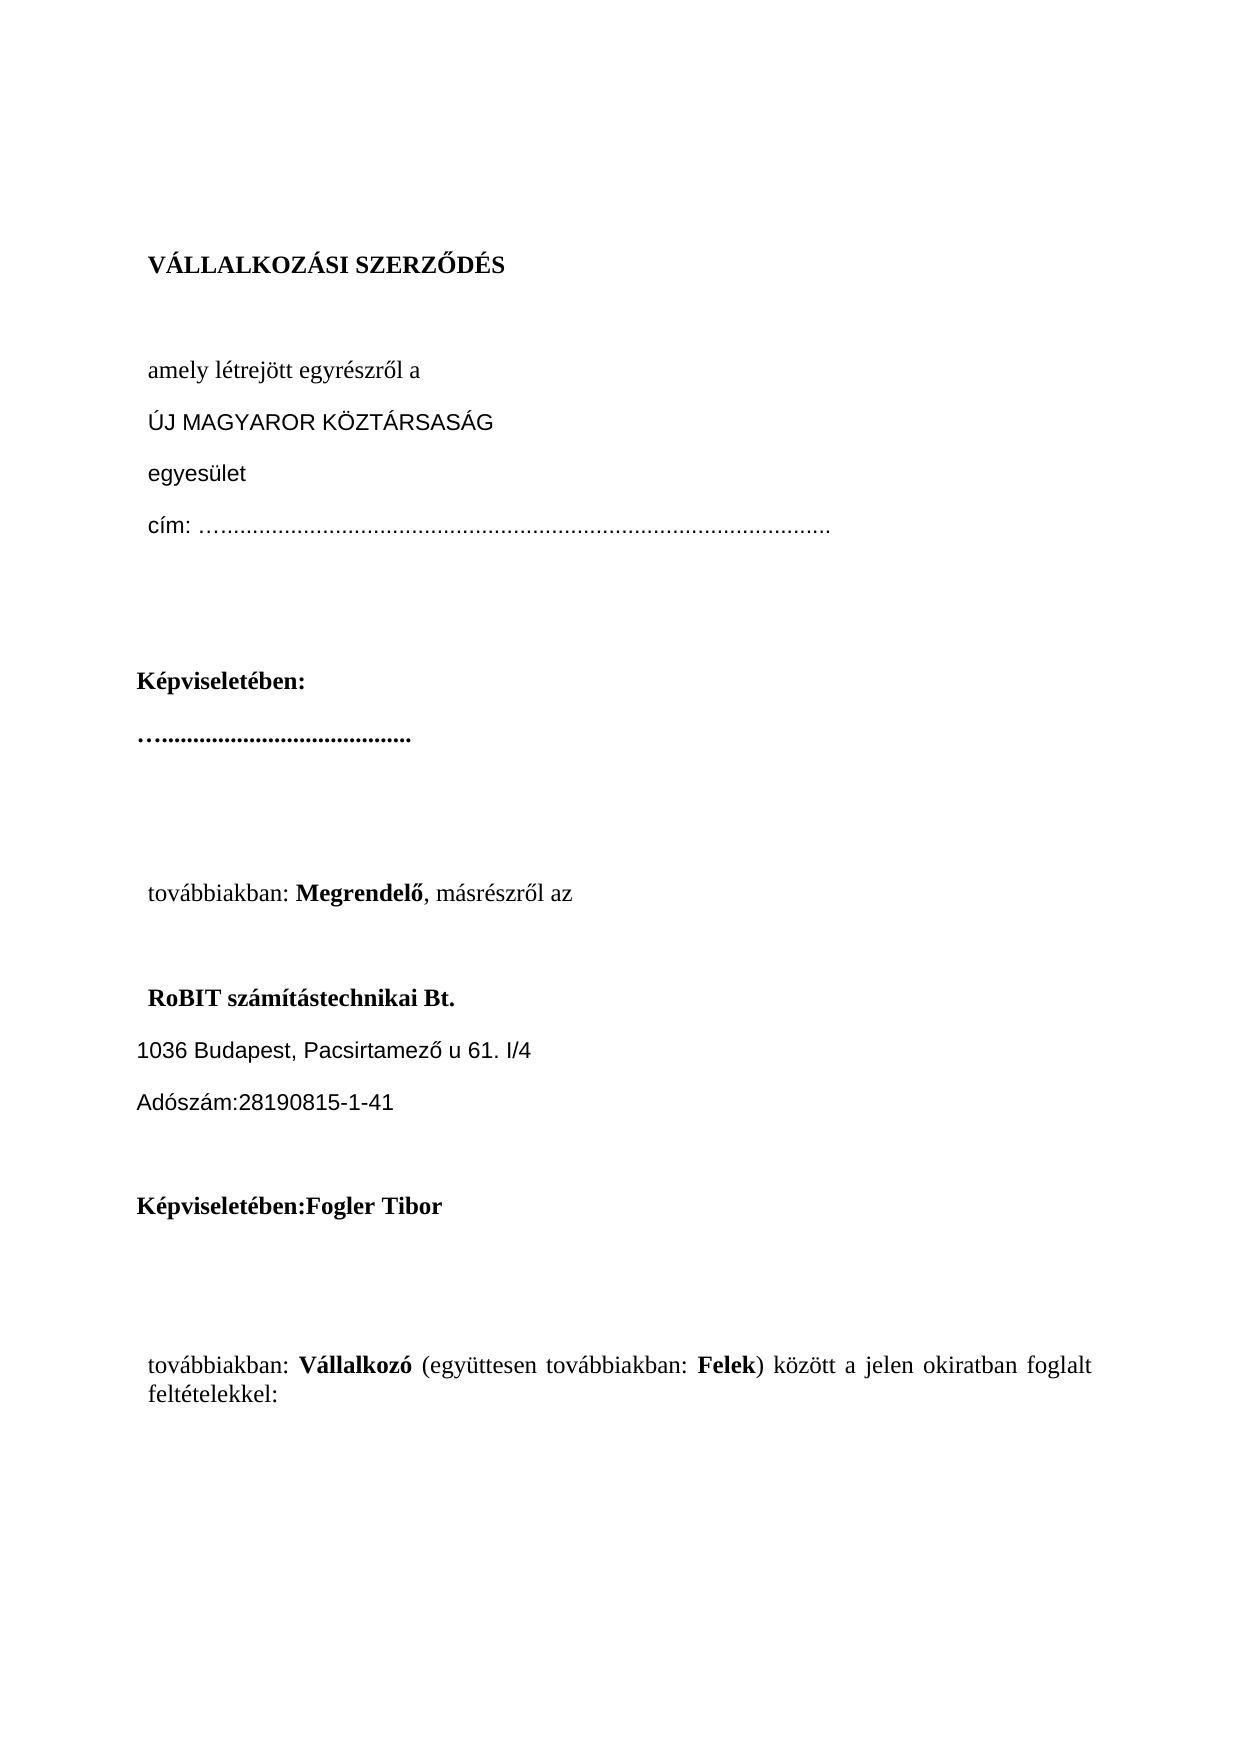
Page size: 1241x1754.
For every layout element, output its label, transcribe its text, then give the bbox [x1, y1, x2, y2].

text cím: …................................................................................................ [148, 512, 1093, 538]
text VÁLLALKOZÁSI SZERZŐDÉS [148, 250, 1093, 279]
text továbbiakban: Vállalkozó (együttesen továbbiakban: Felek) között a jelen okiratban foglalt feltételekkel: [148, 1350, 1093, 1408]
text ÚJ MAGYAROR KÖZTÁRSASÁG [148, 409, 1093, 435]
text továbbiakban: Megrendelő, másrészről az [148, 878, 1093, 907]
table_cell Képviseletében: …........................................ [125, 666, 477, 827]
table_header 1036 Budapest, Pacsirtamező u 61. I/4 Adószám:28190815-1-41 [125, 1037, 573, 1191]
text egyesület [148, 460, 1093, 487]
text RoBIT számítástechnikai Bt. [148, 983, 1093, 1012]
text amely létrejött egyrészről a [148, 355, 1093, 384]
table_cell [573, 1191, 1093, 1299]
table_header [477, 614, 1093, 666]
table_header [573, 1037, 1093, 1191]
table_header [125, 614, 477, 666]
table_cell Képviseletében:Fogler Tibor [125, 1191, 573, 1299]
table_cell [477, 666, 1093, 827]
